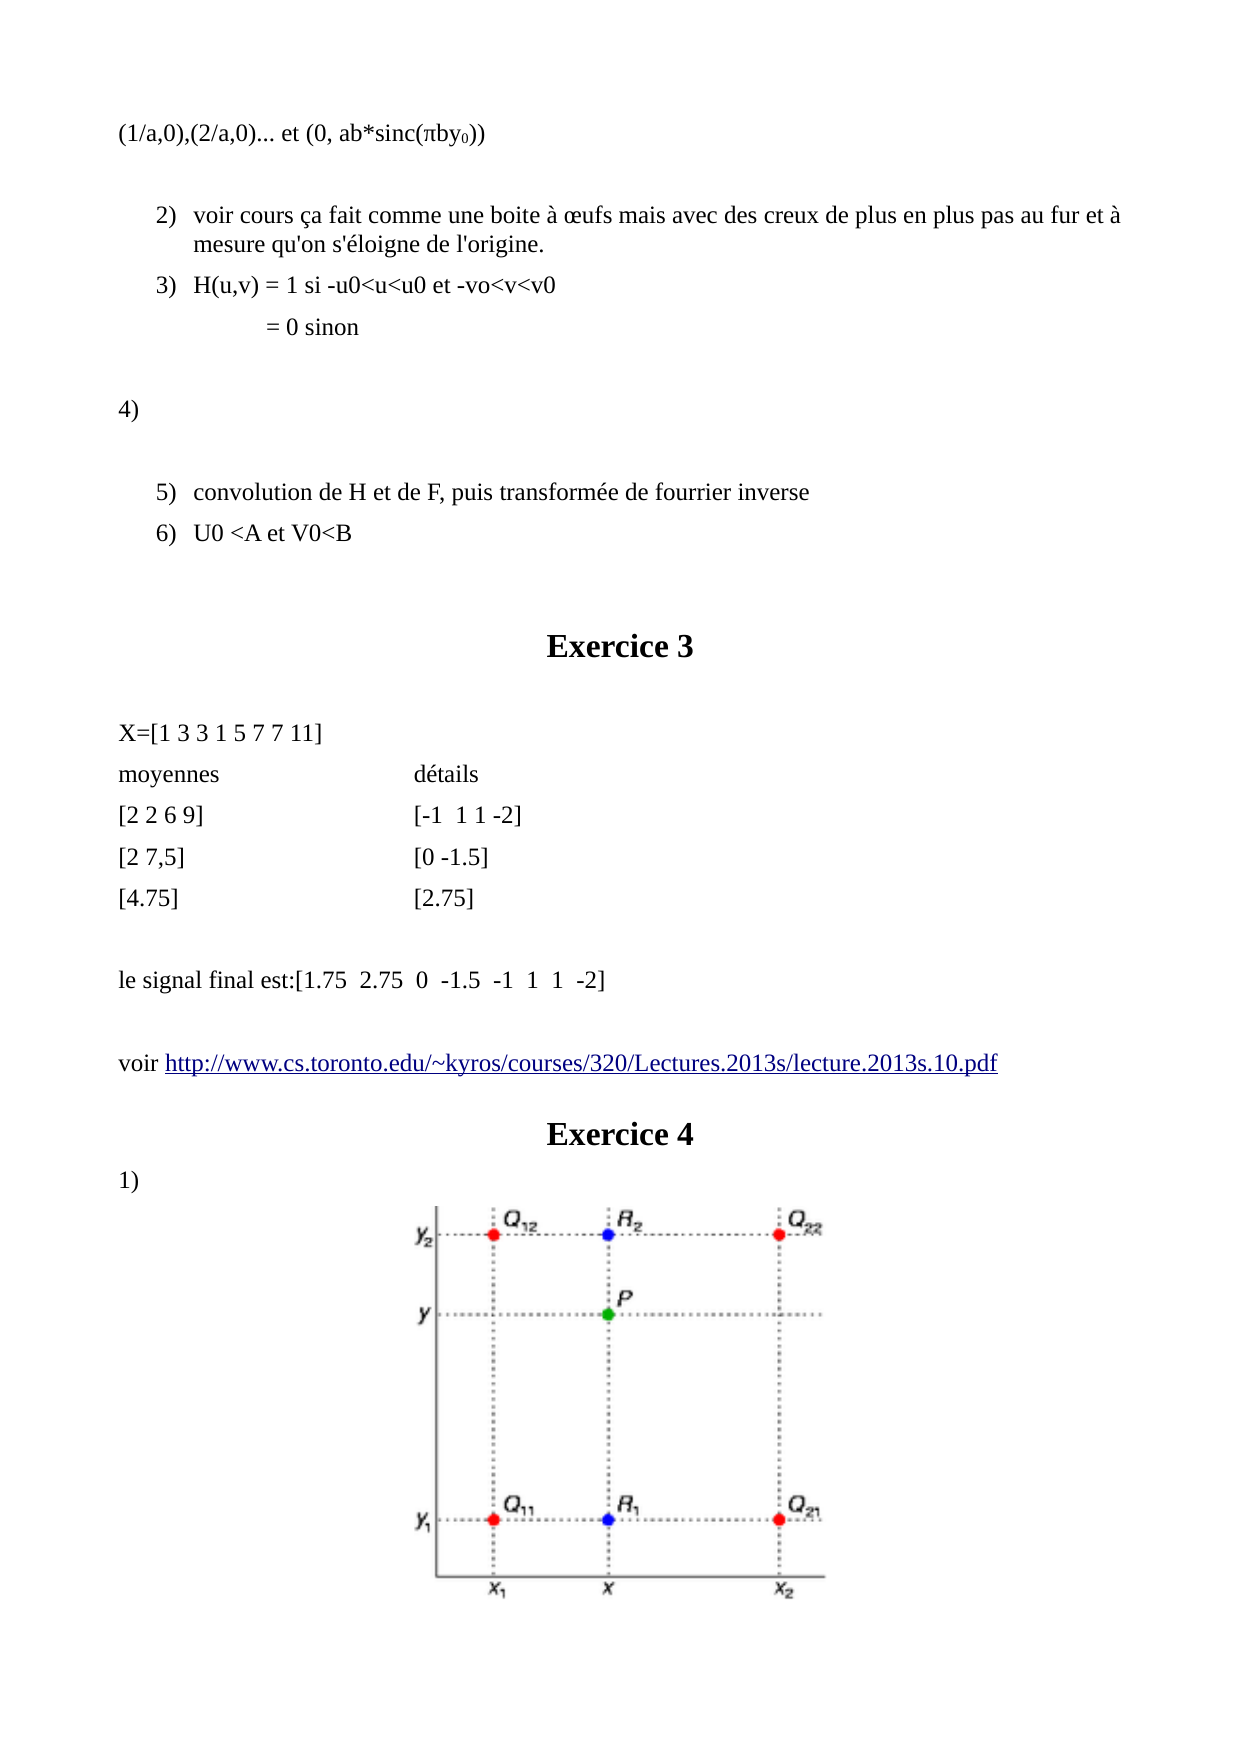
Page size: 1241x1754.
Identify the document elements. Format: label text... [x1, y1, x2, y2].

text [4.75] [2.75] [118, 883, 1122, 912]
text = 0 sinon [118, 312, 1122, 341]
text X=[1 3 3 1 5 7 7 11] [118, 718, 1122, 747]
text voir http://www.cs.toronto.edu/~kyros/courses/320/Lectures.2013s/lecture.2013s.10.pdf [118, 1048, 1122, 1077]
picture [413, 1206, 827, 1601]
subtitle Exercice 4 [118, 1114, 1122, 1153]
text (1/a,0),(2/a,0)... et (0, ab*sinc(πby0)) [118, 118, 1122, 147]
subtitle Exercice 3 [118, 626, 1122, 664]
list voir cours ça fait comme une boite à œufs mais avec des creux de plus en plus pas au fur et à mesure qu'on s'éloigne de l'origine. [156, 201, 1122, 258]
list H(u,v) = 1 si -u0<u<u0 et -vo<v<v0 [156, 271, 1122, 299]
text [2 2 6 9] [-1 1 1 -2] [118, 801, 1122, 829]
text moyennes détails [118, 759, 1122, 788]
text 1) [118, 1165, 1122, 1194]
list convolution de H et de F, puis transformée de fourrier inverse [156, 477, 1122, 506]
text 4) [118, 394, 1122, 423]
list U0 <A et V0<B [156, 518, 1122, 547]
text [2 7,5] [0 -1.5] [118, 842, 1122, 871]
text le signal final est:[1.75 2.75 0 -1.5 -1 1 1 -2] [118, 966, 1122, 994]
